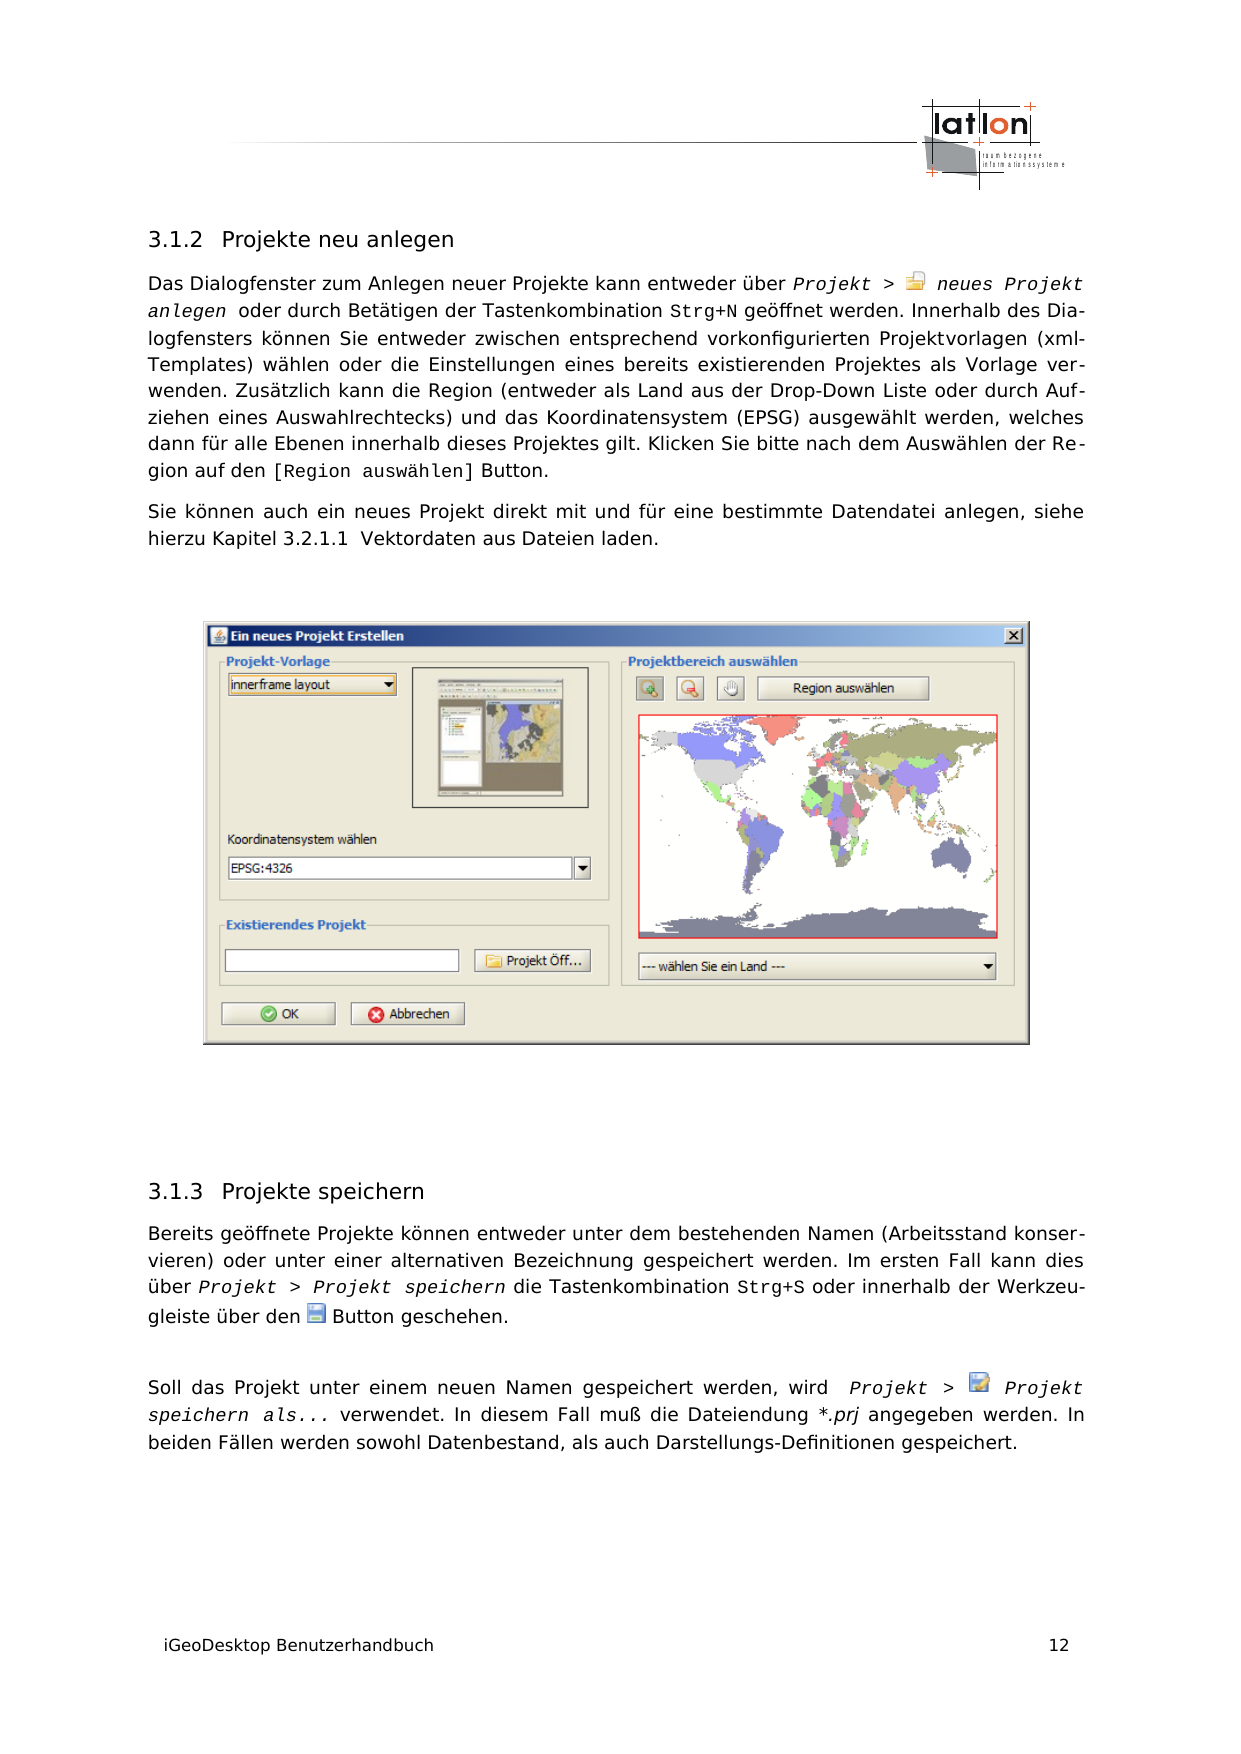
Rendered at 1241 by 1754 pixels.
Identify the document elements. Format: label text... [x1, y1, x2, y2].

text Soll das Projekt unter einem neuen Namen gespeichert werden, wird Projekt > Projekt speichern als... verwendet. In diesem Fall muß die Dateiendung *.prj angegeben werden. In beiden Fällen werden sowohl Datenbestand, als auch Darstellungs-Definitionen gespeichert. [148, 1346, 1085, 1454]
picture [203, 621, 1030, 1045]
text Das Dialogfenster zum Anlegen neuer Projekte kann entweder über Projekt > neues Pro­jekt anlegen oder durch Betätigen der Tastenkombination Strg+N geöffnet werden. Innerhalb des Dia­logfensters können Sie entweder zwischen entsprechend vorkonfigurierten Projekt­vorlagen (xm­l-Templates) wählen oder die Einstellungen eines bereits existierenden Projektes als Vorlage ver­wenden. Zusätzlich kann die Region (entweder als Land aus der Drop-Down Liste oder durch Auf­ziehen eines Auswahlrechtecks) und das Koordinatensystem (EPSG) ausgewählt werden, welches dann für alle Ebenen innerhalb dieses Projektes gilt. Klicken Sie bitte nach dem Auswählen der Re­gion auf den [Region auswählen] Button. [148, 271, 1085, 483]
text Sie können auch ein neues Projekt direkt mit und für eine bestimmte Datendatei anlegen, siehe hierzu Kapitel 3.2.1.1 Vektordaten aus Dateien laden. [148, 501, 1085, 549]
subtitle 3.1.2 Projekte neu anlegen [148, 227, 1085, 253]
subtitle 3.1.3 Projekte speichern [148, 1179, 1085, 1205]
picture [906, 271, 926, 290]
picture [969, 1372, 990, 1392]
text Bereits geöffnete Projekte können entweder unter dem bestehenden Namen (Arbeitsstand konser­vieren) oder unter einer alternativen Bezeichnung gespeichert werden. Im ersten Fall kann dies über Projekt > Projekt speichern die Tastenkombination Strg+S oder innerhalb der Werkzeu­gleiste über den Button geschehen. [148, 1223, 1085, 1328]
picture [307, 1303, 326, 1323]
